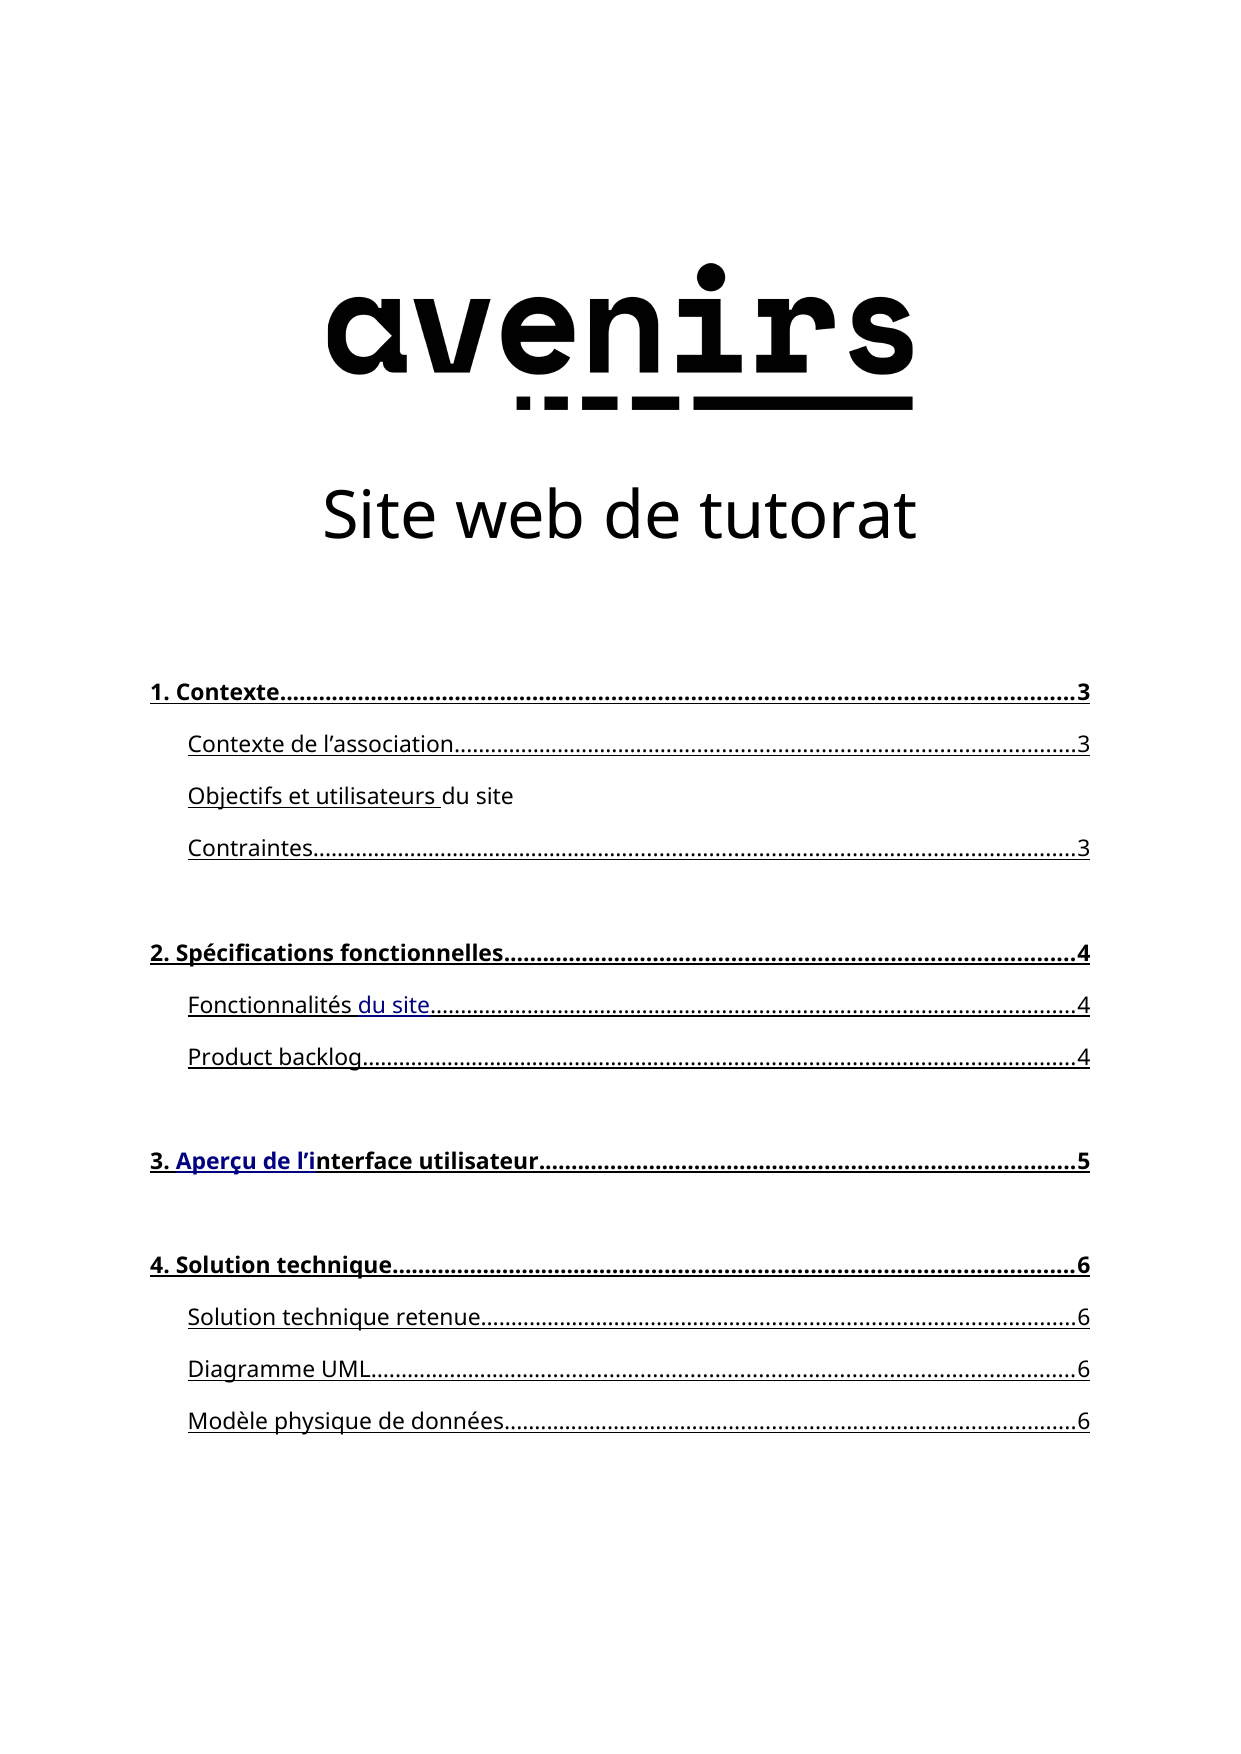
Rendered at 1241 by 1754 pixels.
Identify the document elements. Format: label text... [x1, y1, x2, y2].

text [187, 1068, 1090, 1072]
text Site web de tutorat [150, 468, 1090, 558]
text 4. Solution technique 6 [150, 1249, 1090, 1275]
text Fonctionnalités du site 4 [187, 988, 1090, 1015]
text Diagramme UML 6 [187, 1353, 1090, 1380]
text 3. Aperçu de l’interface utilisateur 5 [150, 1145, 1090, 1171]
text [187, 1016, 1090, 1020]
text Contraintes 3 [187, 832, 1090, 859]
text Product backlog 4 [187, 1041, 1090, 1067]
text 2. Spécifications fonctionnelles 4 [150, 936, 1090, 963]
text 1. Contexte 3 [150, 676, 1090, 703]
text Modèle physique de données 6 [187, 1405, 1090, 1432]
text Solution technique retenue 6 [187, 1301, 1090, 1328]
text Contexte de l’association 3 [187, 728, 1090, 755]
text Objectifs et utilisateurs du site [187, 780, 1090, 811]
